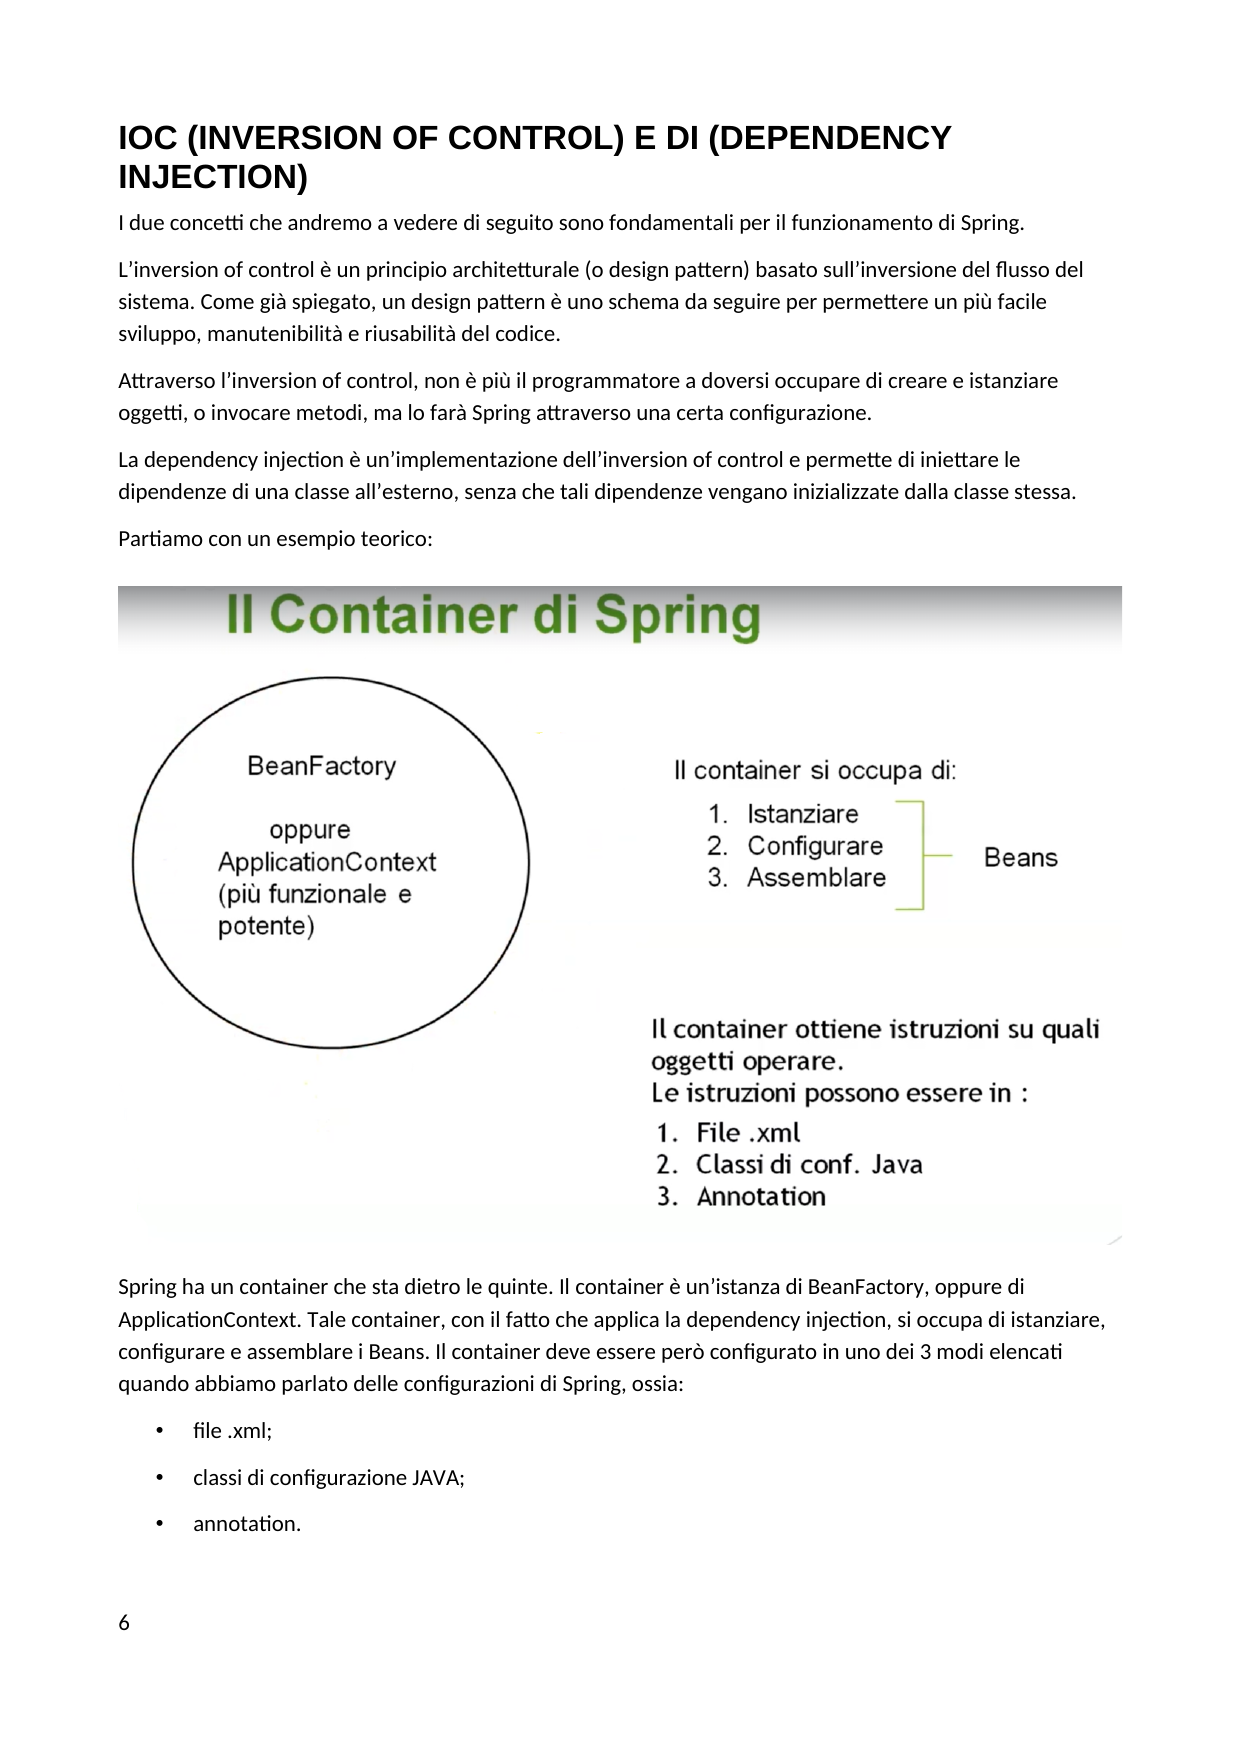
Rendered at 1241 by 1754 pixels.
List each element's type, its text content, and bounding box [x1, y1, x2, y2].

list annotation. [156, 1509, 1122, 1537]
picture [118, 586, 1123, 1245]
text La dependency injection è un’implementazione dell’inversion of control e permette di iniettare le dipendenze di una classe all’esterno, senza che tali dipendenze vengano inizializzate dalla classe stessa. [118, 445, 1122, 505]
text Spring ha un container che sta dietro le quinte. Il container è un’istanza di BeanFactory, oppure di ApplicationContext. Tale container, con il fatto che applica la dependency injection, si occupa di istanziare, configurare e assemblare i Beans. Il container deve essere però configurato in uno dei 3 modi elencati quando abbiamo parlato delle configurazioni di Spring, ossia: [118, 1272, 1122, 1397]
subtitle IOC (INVERSION OF CONTROL) E DI (DEPENDENCY INJECTION) [118, 118, 1122, 195]
list classi di configurazione JAVA; [156, 1463, 1122, 1491]
list file .xml; [156, 1416, 1122, 1444]
text L’inversion of control è un principio architetturale (o design pattern) basato sull’inversione del flusso del sistema. Come già spiegato, un design pattern è uno schema da seguire per permettere un più facile sviluppo, manutenibilità e riusabilità del codice. [118, 255, 1122, 347]
text Attraverso l’inversion of control, non è più il programmatore a doversi occupare di creare e istanziare oggetti, o invocare metodi, ma lo farà Spring attraverso una certa configurazione. [118, 366, 1122, 426]
text I due concetti che andremo a vedere di seguito sono fondamentali per il funzionamento di Spring. [118, 208, 1122, 236]
text Partiamo con un esempio teorico: [118, 524, 1122, 552]
